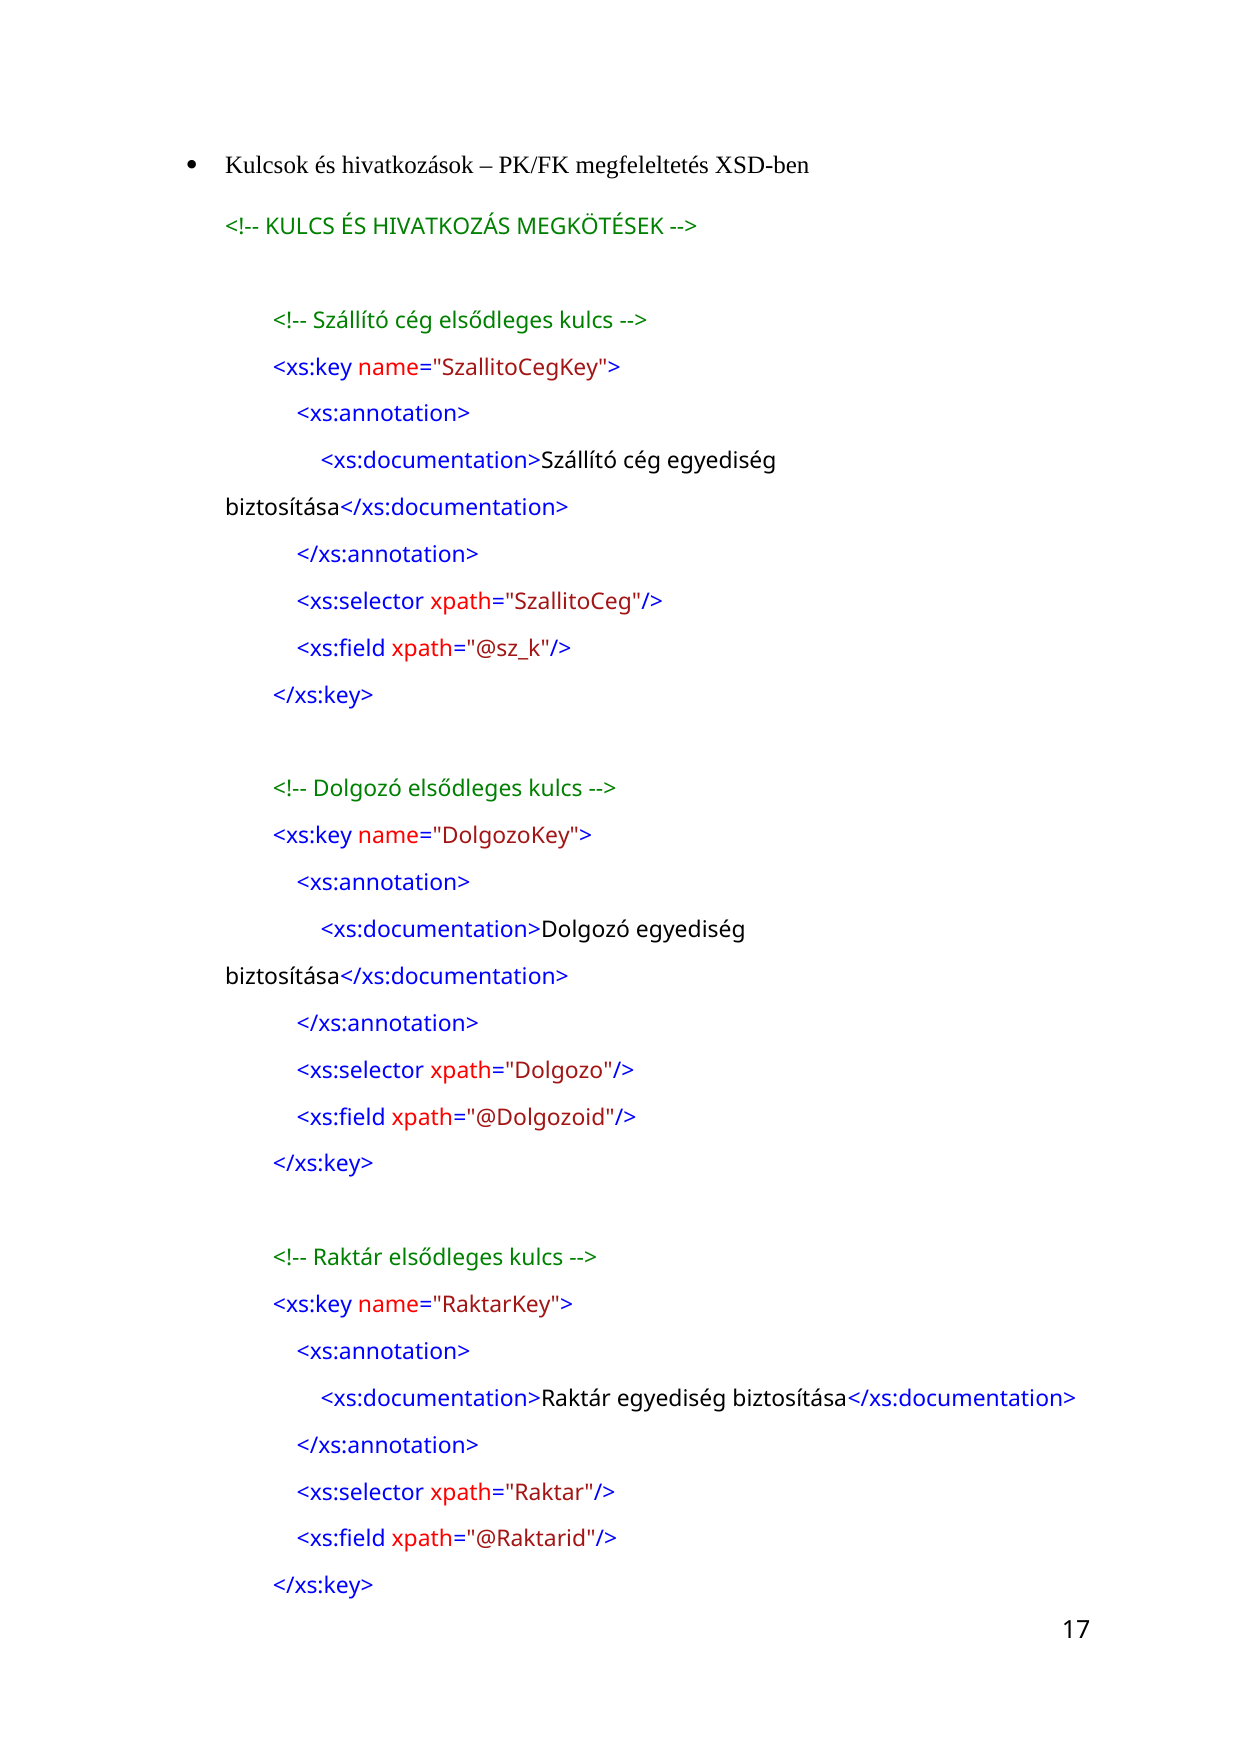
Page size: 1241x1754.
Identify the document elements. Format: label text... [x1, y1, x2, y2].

text <xs:annotation> [225, 397, 1090, 428]
text </xs:key> [225, 1147, 1090, 1178]
text <!-- Raktár elsődleges kulcs --> [225, 1241, 1090, 1272]
text <xs:annotation> [225, 866, 1090, 897]
text <xs:field xpath="@sz_k"/> [225, 632, 1090, 663]
text <!-- Szállító cég elsődleges kulcs --> [225, 303, 1090, 335]
text <xs:key name="SzallitoCegKey"> [225, 350, 1090, 382]
text </xs:annotation> [225, 1428, 1090, 1460]
text </xs:key> [225, 1569, 1090, 1600]
text <xs:selector xpath="SzallitoCeg"/> [225, 585, 1090, 616]
text <xs:selector xpath="Dolgozo"/> [225, 1053, 1090, 1085]
text <xs:documentation>Raktár egyediség biztosítása</xs:documentation> [225, 1382, 1090, 1413]
text <xs:selector xpath="Raktar"/> [225, 1475, 1090, 1507]
text </xs:annotation> [225, 1007, 1090, 1038]
text <xs:documentation>Dolgozó egyediség biztosítása</xs:documentation> [225, 913, 1090, 991]
text </xs:key> [225, 678, 1090, 710]
list Kulcsok és hivatkozások – PK/FK megfeleltetés XSD-ben [187, 150, 1090, 179]
text <xs:documentation>Szállító cég egyediség biztosítása</xs:documentation> [225, 444, 1090, 522]
text <xs:key name="DolgozoKey"> [225, 819, 1090, 850]
text <xs:field xpath="@Raktarid"/> [225, 1522, 1090, 1553]
text <!-- Dolgozó elsődleges kulcs --> [225, 772, 1090, 803]
text <xs:field xpath="@Dolgozoid"/> [225, 1100, 1090, 1132]
text <xs:annotation> [225, 1335, 1090, 1366]
text </xs:annotation> [225, 538, 1090, 569]
text <!-- KULCS ÉS HIVATKOZÁS MEGKÖTÉSEK --> [225, 210, 1090, 241]
text <xs:key name="RaktarKey"> [225, 1288, 1090, 1319]
